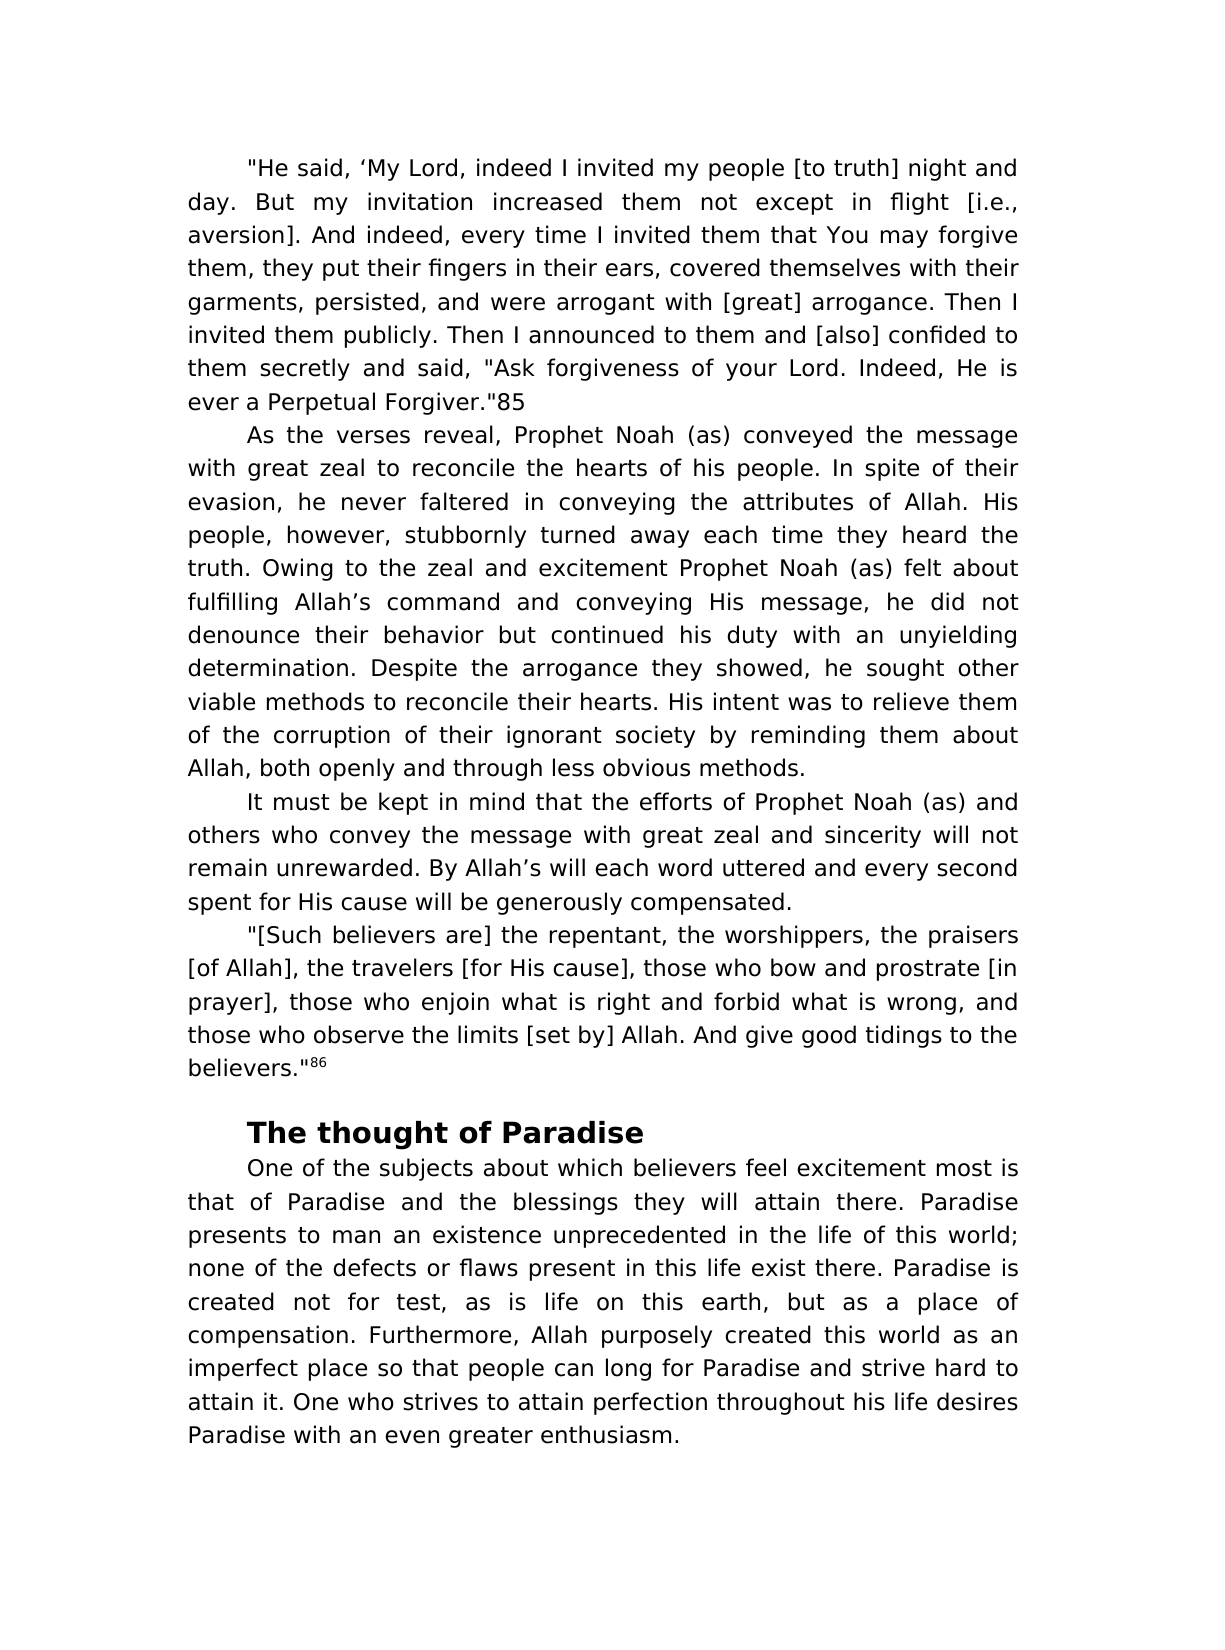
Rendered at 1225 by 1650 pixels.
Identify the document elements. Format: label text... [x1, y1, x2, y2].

text The thought of Paradise [187, 1117, 1020, 1150]
text As the verses reveal, Prophet Noah (as) conveyed the message with great zeal to reconcile the hearts of his people. In spite of their evasion, he never faltered in conveying the attributes of Allah. His people, however, stubbornly turned away each time they heard the truth. Owing to the zeal and excitement Prophet Noah (as) felt about fulfilling Allah’s command and conveying His message, he did not denounce their behavior but continued his duty with an unyielding determination. Despite the arrogance they showed, he sought other viable methods to reconcile their hearts. His intent was to relieve them of the corruption of their ignorant society by reminding them about Allah, both openly and through less obvious methods. [187, 417, 1020, 783]
text "[Such believers are] the repentant, the worshippers, the praisers [of Allah], the travelers [for His cause], those who bow and prostrate [in prayer], those who enjoin what is right and forbid what is wrong, and those who observe the limits [set by] Allah. And give good tidings to the believers."86 [187, 917, 1020, 1083]
text One of the subjects about which believers feel excitement most is that of Paradise and the blessings they will attain there. Paradise presents to man an existence unprecedented in the life of this world; none of the defects or flaws present in this life exist there. Paradise is created not for test, as is life on this earth, but as a place of compensation. Furthermore, Allah purposely created this world as an imperfect place so that people can long for Paradise and strive hard to attain it. One who strives to attain perfection throughout his life desires Paradise with an even greater enthusiasm. [187, 1150, 1020, 1450]
text It must be kept in mind that the efforts of Prophet Noah (as) and others who convey the message with great zeal and sincerity will not remain unrewarded. By Allah’s will each word uttered and every second spent for His cause will be generously compensated. [187, 783, 1020, 917]
text "He said, ‘My Lord, indeed I invited my people [to truth] night and day. But my invitation increased them not except in flight [i.e., aversion]. And indeed, every time I invited them that You may forgive them, they put their fingers in their ears, covered themselves with their garments, persisted, and were arrogant with [great] arrogance. Then I invited them publicly. Then I announced to them and [also] confided to them secretly and said, "Ask forgiveness of your Lord. Indeed, He is ever a Perpetual Forgiver."85 [187, 150, 1020, 417]
